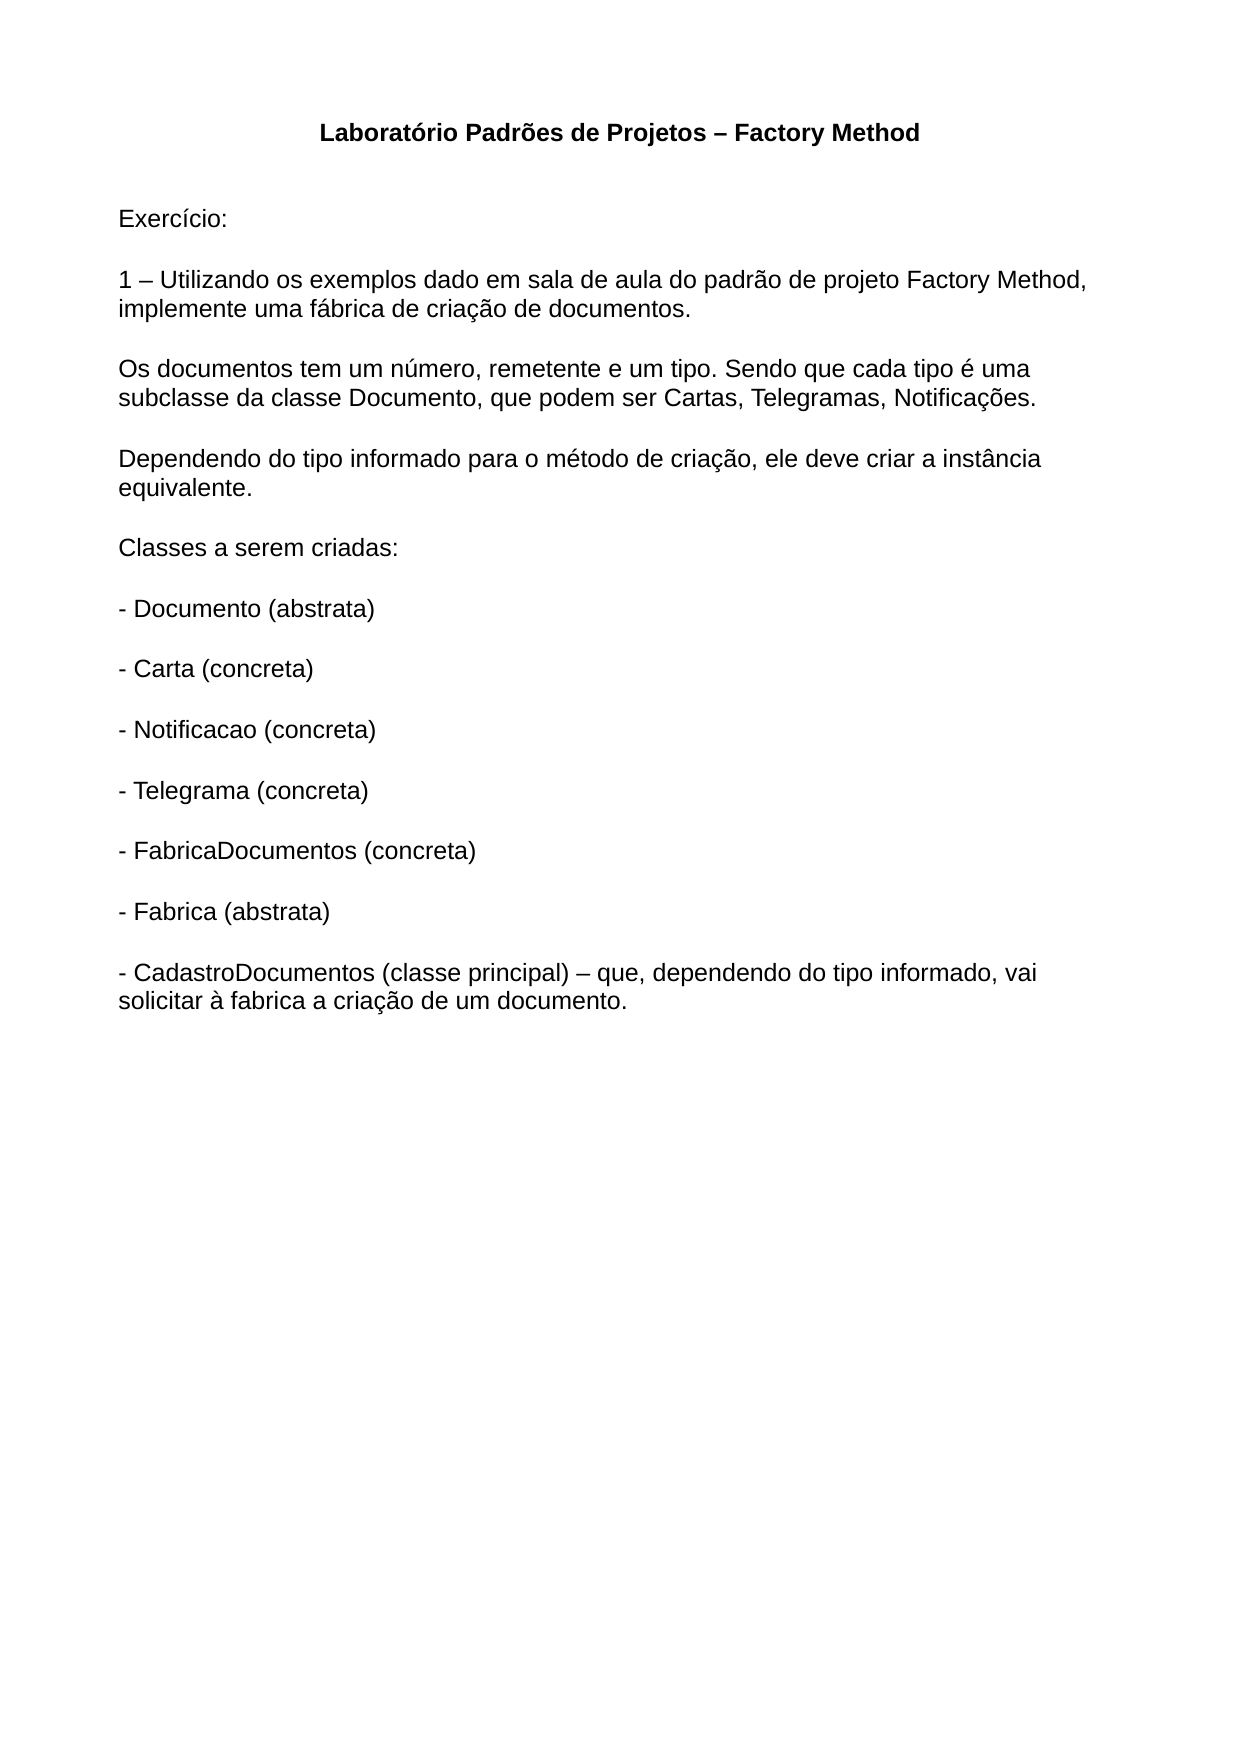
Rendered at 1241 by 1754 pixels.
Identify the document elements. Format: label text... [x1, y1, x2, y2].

text - Telegrama (concreta) [118, 776, 1122, 804]
text - Carta (concreta) [118, 654, 1122, 683]
text Exercício: [118, 204, 1122, 233]
text Classes a serem criadas: [118, 533, 1122, 562]
text Os documentos tem um número, remetente e um tipo. Sendo que cada tipo é uma subclasse da classe Documento, que podem ser Cartas, Telegramas, Notificações. [118, 354, 1122, 412]
text - CadastroDocumentos (classe principal) – que, dependendo do tipo informado, vai solicitar à fabrica a criação de um documento. [118, 957, 1122, 1015]
text - Fabrica (abstrata) [118, 897, 1122, 926]
text Laboratório Padrões de Projetos – Factory Method [118, 118, 1122, 147]
text Dependendo do tipo informado para o método de criação, ele deve criar a instância equivalente. [118, 444, 1122, 501]
text - Notificacao (concreta) [118, 715, 1122, 744]
text 1 – Utilizando os exemplos dado em sala de aula do padrão de projeto Factory Method, implemente uma fábrica de criação de documentos. [118, 265, 1122, 322]
text - FabricaDocumentos (concreta) [118, 836, 1122, 865]
text - Documento (abstrata) [118, 594, 1122, 622]
